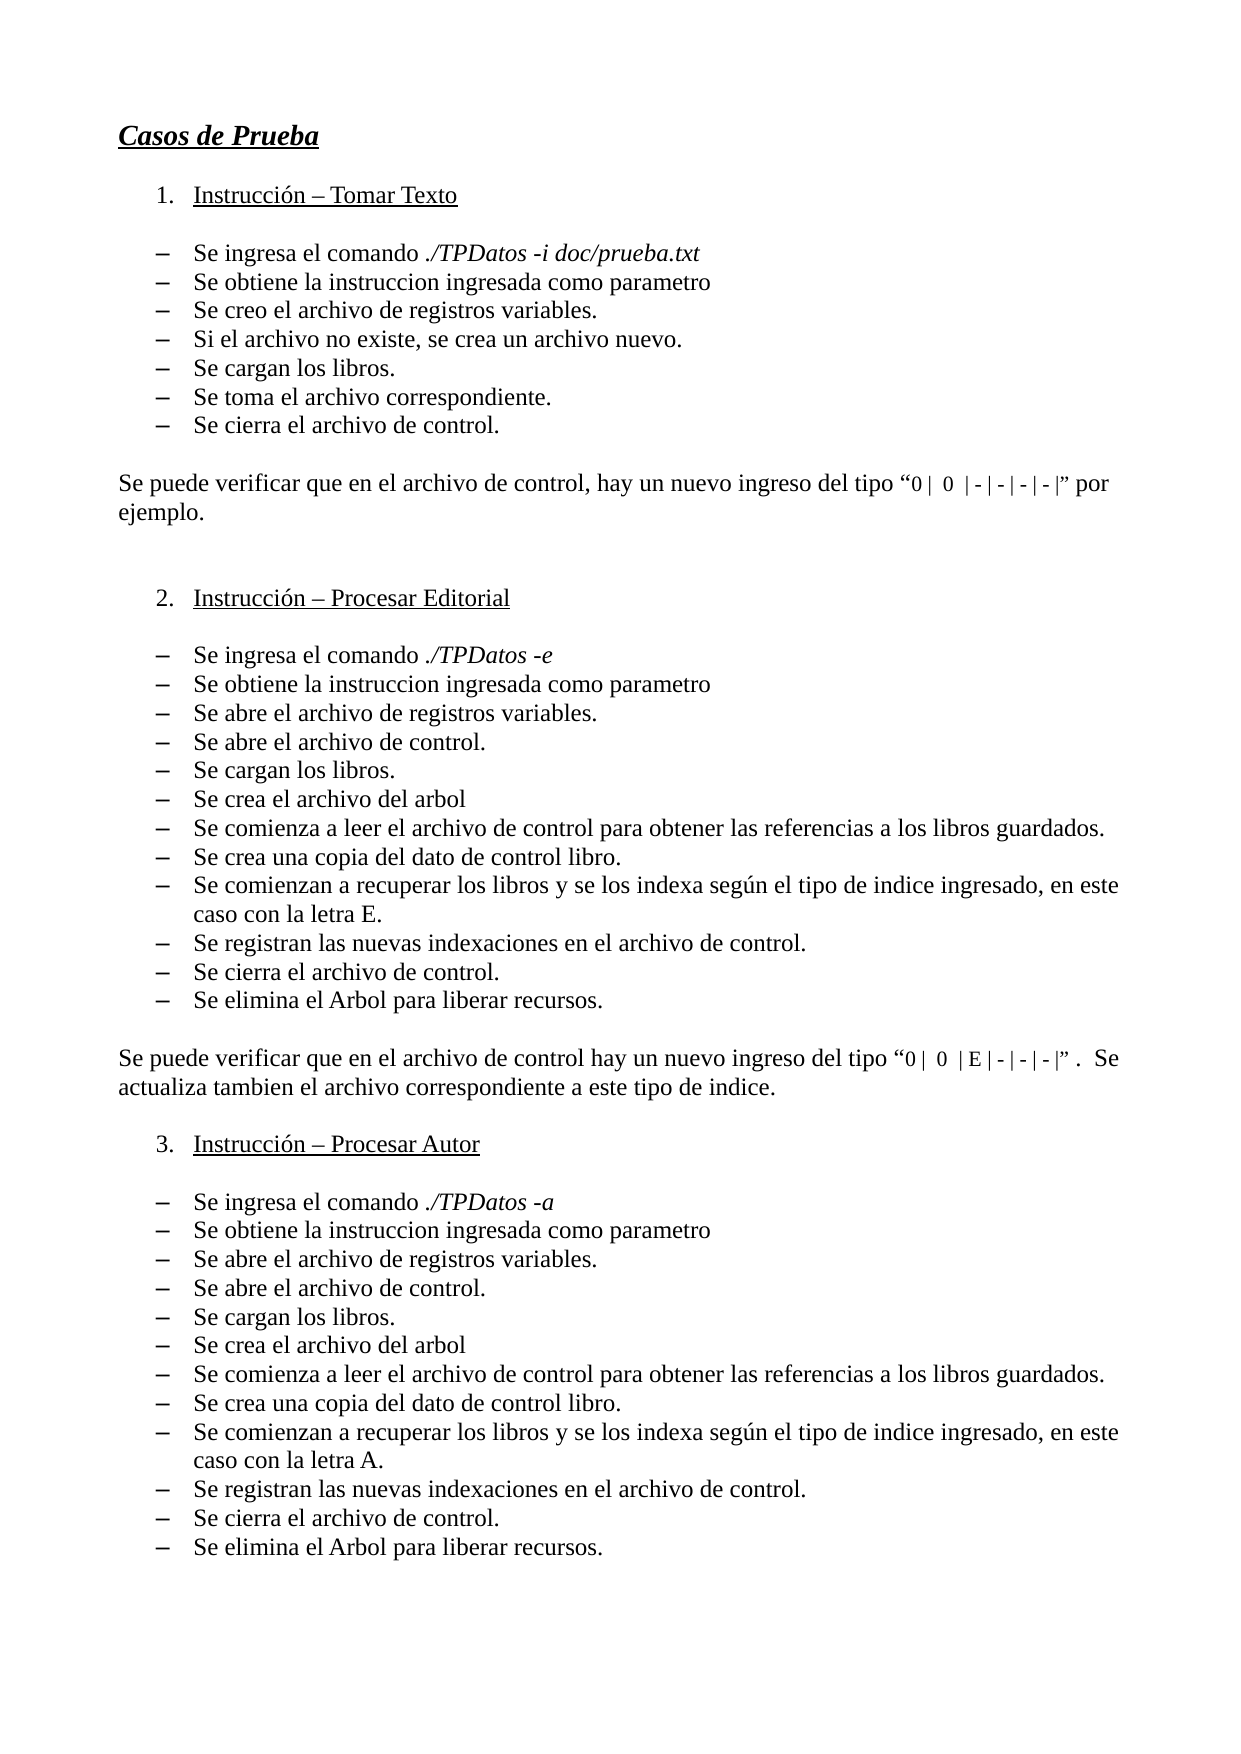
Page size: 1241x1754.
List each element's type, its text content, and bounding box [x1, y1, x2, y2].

list Se comienzan a recuperar los libros y se los indexa según el tipo de indice ingresado, en este caso con la letra A. [156, 1417, 1122, 1474]
list Se ingresa el comando ./TPDatos -e [156, 640, 1122, 669]
text Se puede verificar que en el archivo de control, hay un nuevo ingreso del tipo “0 | 0 | - | - | - | - |” por ejemplo. [118, 468, 1122, 525]
list Se ingresa el comando ./TPDatos -i doc/prueba.txt [156, 238, 1122, 267]
text Se puede verificar que en el archivo de control hay un nuevo ingreso del tipo “0 | 0 | E | - | - | - |” . Se actualiza tambien el archivo correspondiente a este tipo de indice. [118, 1043, 1122, 1100]
text Casos de Prueba [118, 118, 1122, 152]
list Instrucción – Tomar Texto [156, 180, 1122, 209]
list Se registran las nuevas indexaciones en el archivo de control. [156, 1474, 1122, 1503]
list Se abre el archivo de registros variables. [156, 1244, 1122, 1273]
list Se crea una copia del dato de control libro. [156, 1388, 1122, 1417]
list Se comienza a leer el archivo de control para obtener las referencias a los libros guardados. [156, 813, 1122, 842]
list Se cargan los libros. [156, 353, 1122, 382]
list Se obtiene la instruccion ingresada como parametro [156, 669, 1122, 698]
list Se comienza a leer el archivo de control para obtener las referencias a los libros guardados. [156, 1359, 1122, 1388]
list Se cierra el archivo de control. [156, 1503, 1122, 1532]
list Se abre el archivo de registros variables. [156, 698, 1122, 727]
list Se elimina el Arbol para liberar recursos. [156, 985, 1122, 1014]
list Se obtiene la instruccion ingresada como parametro [156, 1215, 1122, 1244]
list Se toma el archivo correspondiente. [156, 382, 1122, 410]
list Se abre el archivo de control. [156, 727, 1122, 755]
list Se creo el archivo de registros variables. [156, 295, 1122, 324]
list Se cierra el archivo de control. [156, 410, 1122, 439]
list Se cargan los libros. [156, 755, 1122, 784]
list Si el archivo no existe, se crea un archivo nuevo. [156, 324, 1122, 353]
list Instrucción – Procesar Autor [156, 1129, 1122, 1158]
list Se crea el archivo del arbol [156, 1330, 1122, 1359]
list Se crea una copia del dato de control libro. [156, 842, 1122, 870]
list Se registran las nuevas indexaciones en el archivo de control. [156, 928, 1122, 957]
list Se abre el archivo de control. [156, 1273, 1122, 1302]
list Se obtiene la instruccion ingresada como parametro [156, 267, 1122, 295]
list Se cierra el archivo de control. [156, 957, 1122, 985]
list Se cargan los libros. [156, 1302, 1122, 1330]
list Se crea el archivo del arbol [156, 784, 1122, 813]
list Se elimina el Arbol para liberar recursos. [156, 1532, 1122, 1560]
list Instrucción – Procesar Editorial [156, 583, 1122, 612]
list Se ingresa el comando ./TPDatos -a [156, 1187, 1122, 1215]
list Se comienzan a recuperar los libros y se los indexa según el tipo de indice ingresado, en este caso con la letra E. [156, 870, 1122, 928]
